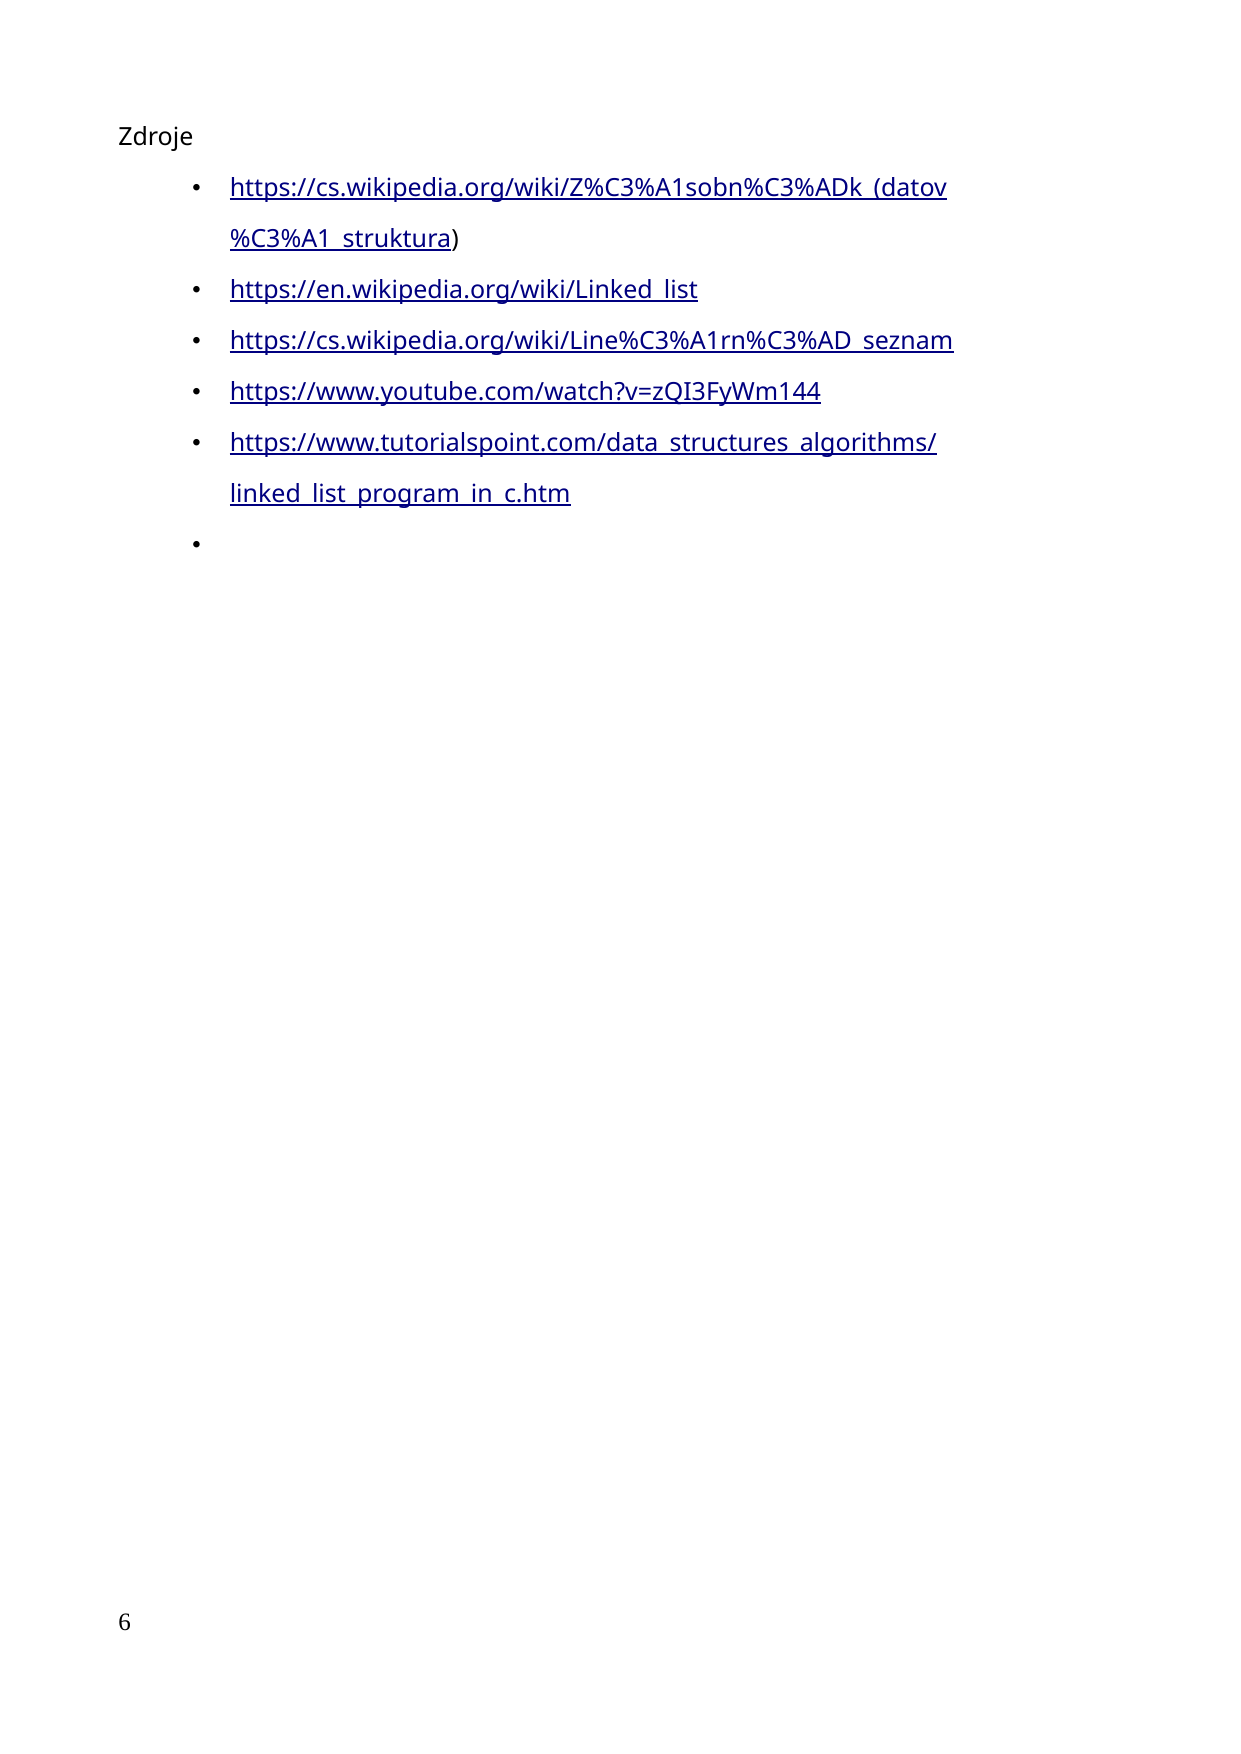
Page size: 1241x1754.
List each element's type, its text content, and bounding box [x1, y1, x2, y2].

list https://en.wikipedia.org/wiki/Linked_list [192, 271, 1122, 305]
text Zdroje [118, 118, 1122, 152]
list https://www.tutorialspoint.com/data_structures_algorithms/linked_list_program_in_c.htm [192, 424, 1122, 509]
list https://cs.wikipedia.org/wiki/Z%C3%A1sobn%C3%ADk_(datov%C3%A1_struktura) [192, 169, 1122, 254]
list https://cs.wikipedia.org/wiki/Line%C3%A1rn%C3%AD_seznam [192, 322, 1122, 356]
list https://www.youtube.com/watch?v=zQI3FyWm144 [192, 373, 1122, 407]
